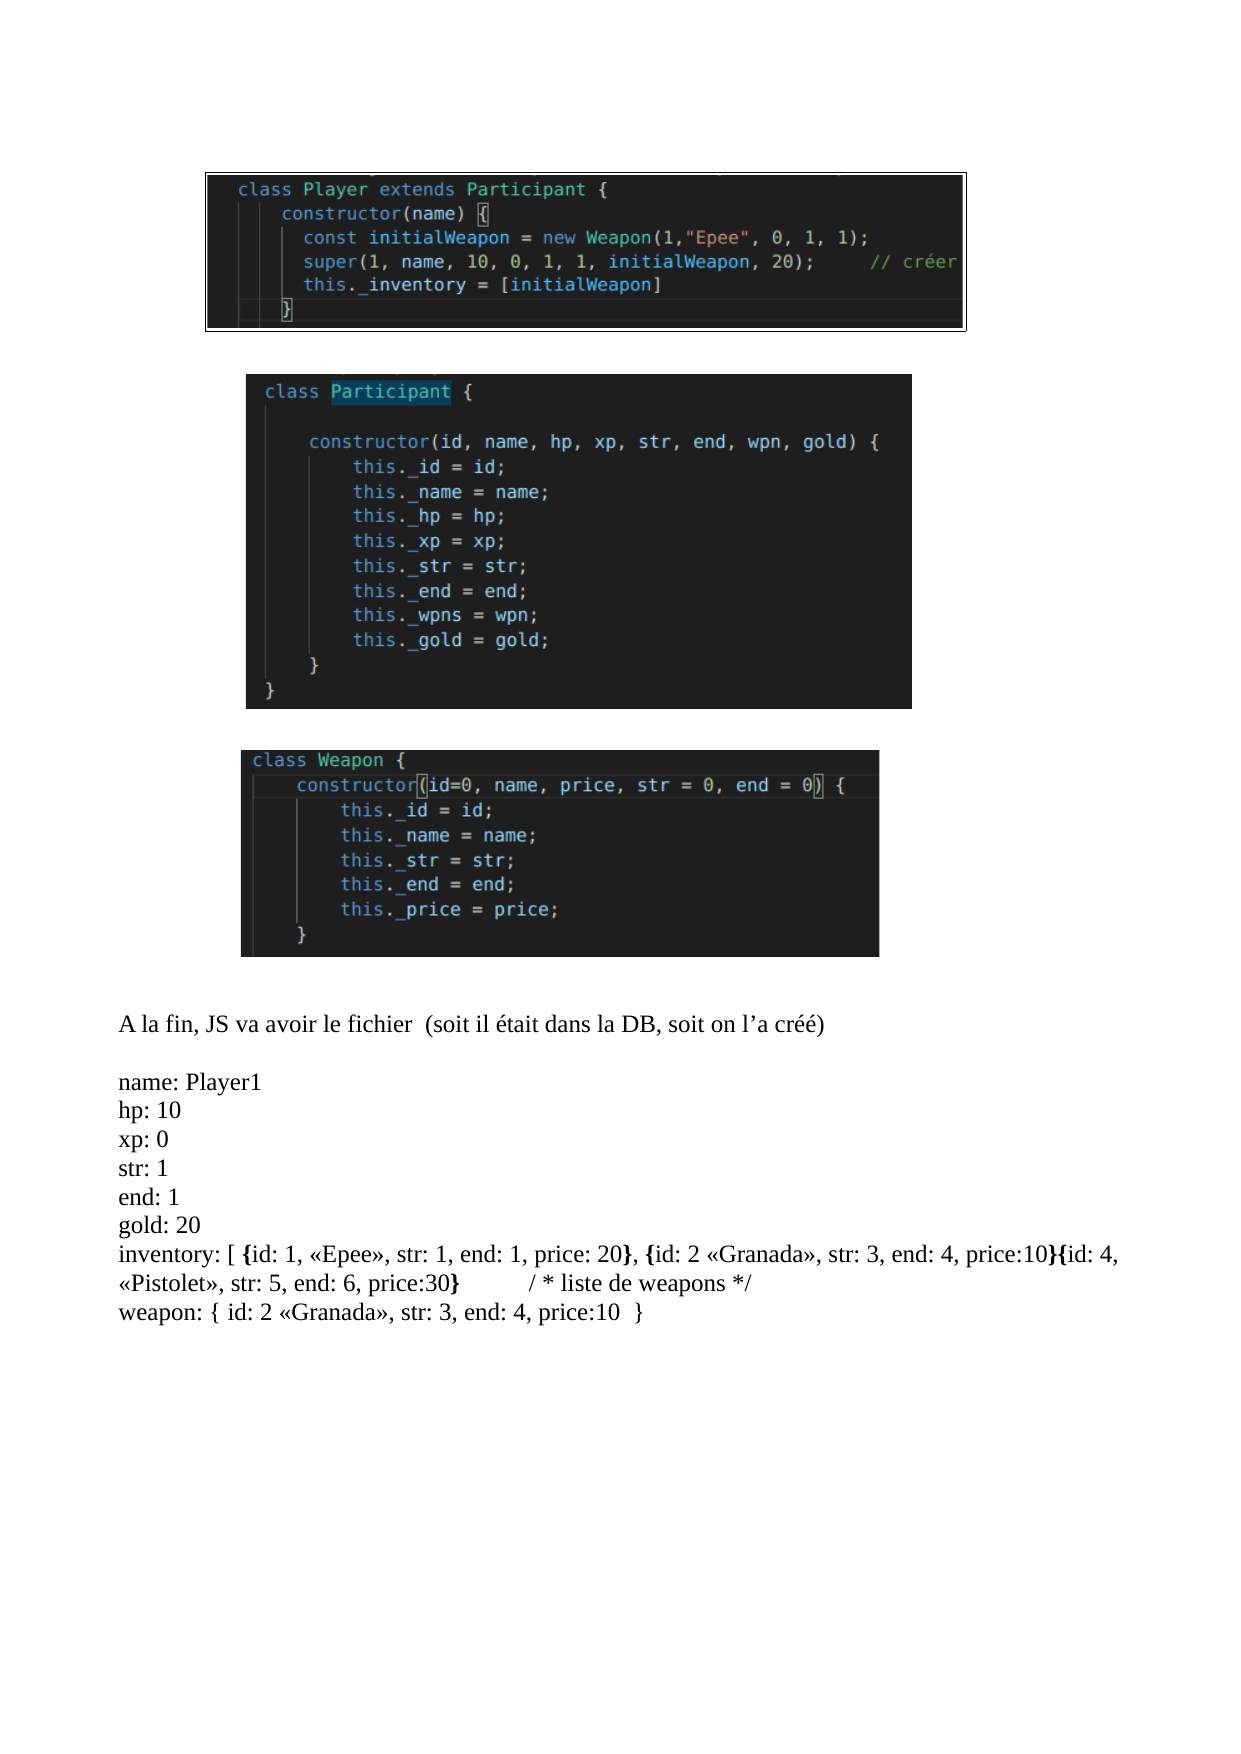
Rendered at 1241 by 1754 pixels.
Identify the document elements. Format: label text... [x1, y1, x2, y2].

text weapon: { id: 2 «Granada», str: 3, end: 4, price:10 } [118, 1297, 1122, 1326]
text hp: 10 [118, 1096, 1122, 1124]
text name: Player1 [118, 1067, 1122, 1096]
text gold: 20 [118, 1211, 1122, 1239]
text A la fin, JS va avoir le fichier (soit il était dans la DB, soit on l’a créé) [118, 1009, 1122, 1038]
text inventory: [ {id: 1, «Epee», str: 1, end: 1, price: 20}, {id: 2 «Granada», str: 3, end: 4, price:10}{id: 4, «Pistolet», str: 5, end: 6, price:30} / * liste de weapons */ [118, 1239, 1122, 1297]
picture [207, 175, 963, 328]
text str: 1 [118, 1153, 1122, 1182]
picture [245, 374, 912, 709]
text xp: 0 [118, 1124, 1122, 1153]
text end: 1 [118, 1182, 1122, 1211]
picture [240, 750, 880, 957]
